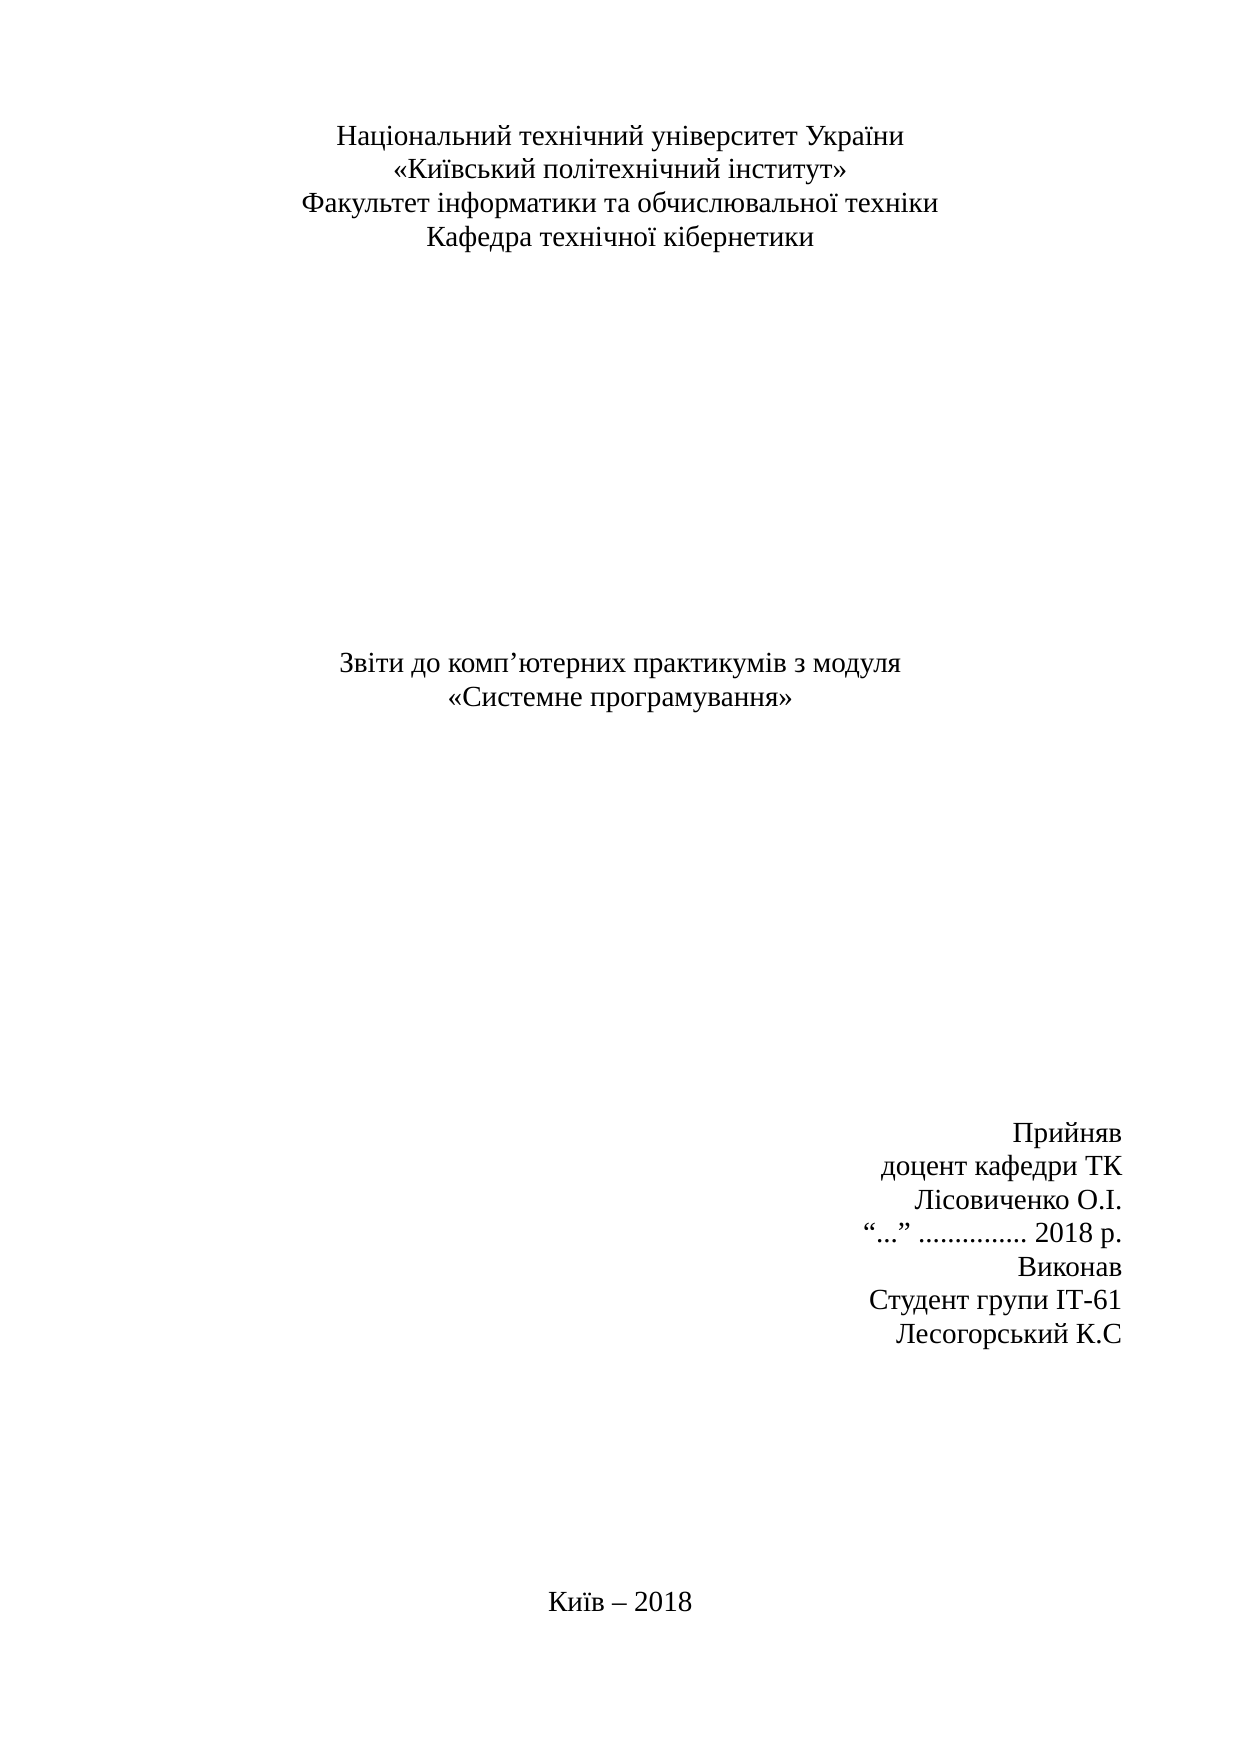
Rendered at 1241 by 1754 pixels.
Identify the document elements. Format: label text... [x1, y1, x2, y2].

text Звіти до комп’ютерних практикумів з модуля [118, 645, 1122, 679]
text доцент кафедри ТК [118, 1148, 1122, 1182]
text “...” ............... 2018 р. [118, 1215, 1122, 1249]
text Факультет інформатики та обчислювальної техніки [118, 185, 1122, 219]
text Лісовиченко О.І. [118, 1182, 1122, 1215]
text «Системне програмування» [118, 679, 1122, 712]
text Кафедра технічної кібернетики [118, 219, 1122, 252]
text Національний технічний університет України [118, 118, 1122, 152]
text Лесогорський К.С [118, 1316, 1122, 1349]
text Виконав [118, 1249, 1122, 1282]
text Студент групи ІТ-61 [118, 1282, 1122, 1316]
text «Київський політехнічний інститут» [118, 152, 1122, 185]
text Київ – 2018 [118, 1584, 1122, 1618]
text Прийняв [118, 1115, 1122, 1148]
